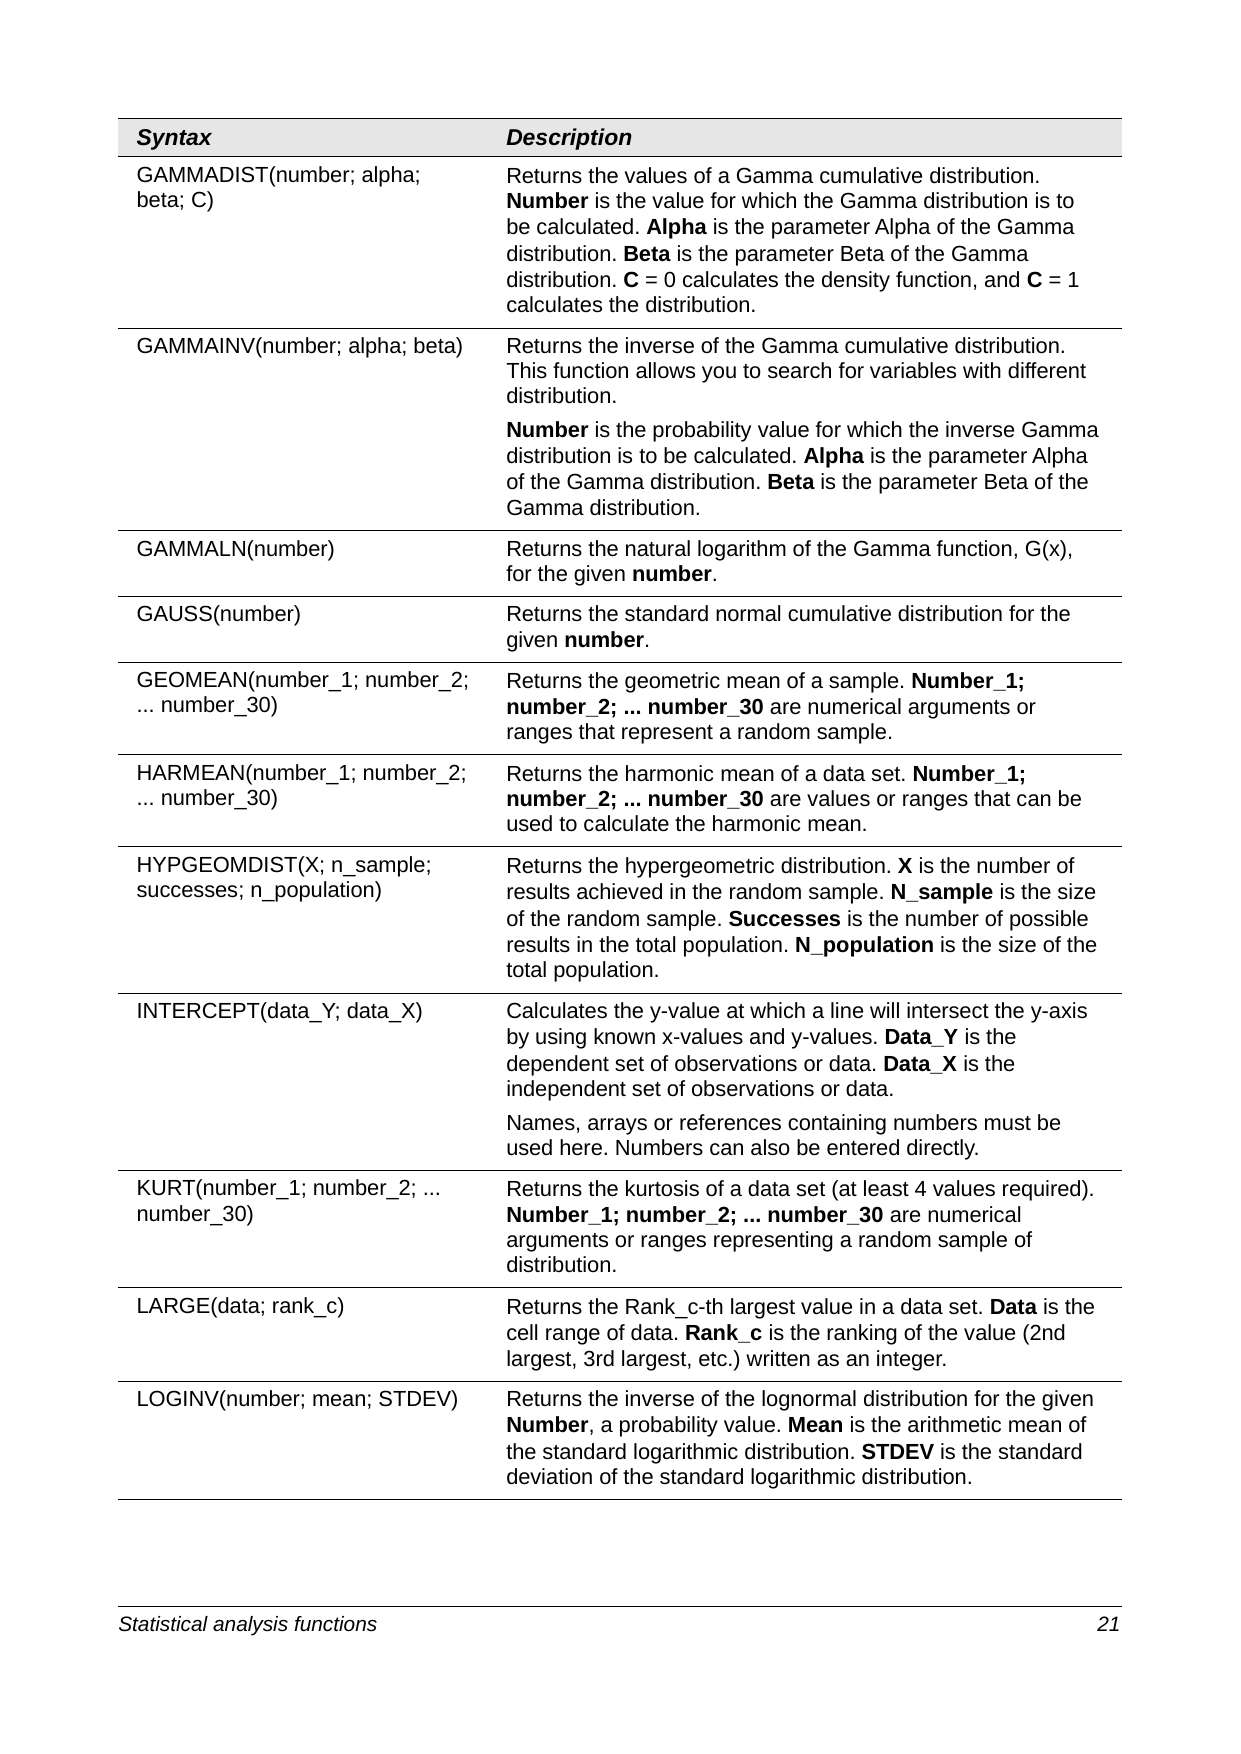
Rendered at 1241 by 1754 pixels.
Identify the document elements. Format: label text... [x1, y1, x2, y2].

table_cell HYPGEOMDIST(X; n_sample; successes; n_population) [118, 847, 488, 992]
table_cell GAUSS(number) [118, 597, 488, 662]
table_cell INTERCEPT(data_Y; data_X) [118, 994, 488, 1169]
table_cell Returns the standard normal cumulative distribution for the given number. [488, 597, 1122, 662]
table_cell KURT(number_1; number_2; ... number_30) [118, 1171, 488, 1287]
table_cell GAMMALN(number) [118, 531, 488, 596]
table_cell GEOMEAN(number_1; number_2; ... number_30) [118, 663, 488, 754]
table_cell LARGE(data; rank_c) [118, 1288, 488, 1381]
table_cell Returns the inverse of the Gamma cumulative distribution. This function allows you to search for variables with different distribution. Number is the probability value for which the inverse Gamma distribution is to be calculated. Alpha is the parameter Alpha of the Gamma distribution. Beta is the parameter Beta of the Gamma distribution. [488, 329, 1122, 530]
table_cell LOGINV(number; mean; STDEV) [118, 1382, 488, 1499]
table_cell Returns the geometric mean of a sample. Number_1; number_2; ... number_30 are numerical arguments or ranges that represent a random sample. [488, 663, 1122, 754]
table_cell Returns the inverse of the lognormal distribution for the given Number, a probability value. Mean is the arithmetic mean of the standard logarithmic distribution. STDEV is the standard deviation of the standard logarithmic distribution. [488, 1382, 1122, 1499]
table_cell Returns the values of a Gamma cumulative distribution. Number is the value for which the Gamma distribution is to be calculated. Alpha is the parameter Alpha of the Gamma distribution. Beta is the parameter Beta of the Gamma distribution. C = 0 calculates the density function, and C = 1 calculates the distribution. [488, 157, 1122, 327]
table_cell Returns the Rank_c-th largest value in a data set. Data is the cell range of data. Rank_c is the ranking of the value (2nd largest, 3rd largest, etc.) written as an integer. [488, 1288, 1122, 1381]
table_cell Calculates the y-value at which a line will intersect the y-axis by using known x-values and y-values. Data_Y is the dependent set of observations or data. Data_X is the independent set of observations or data. Names, arrays or references containing numbers must be used here. Numbers can also be entered directly. [488, 994, 1122, 1169]
table_cell Returns the harmonic mean of a data set. Number_1; number_2; ... number_30 are values or ranges that can be used to calculate the harmonic mean. [488, 755, 1122, 846]
table_header Description [488, 119, 1122, 156]
table_header Syntax [118, 119, 488, 156]
table_cell GAMMADIST(number; alpha; beta; C) [118, 157, 488, 327]
table_cell HARMEAN(number_1; number_2; ... number_30) [118, 755, 488, 846]
table_cell Returns the natural logarithm of the Gamma function, G(x), for the given number. [488, 531, 1122, 596]
table_cell Returns the kurtosis of a data set (at least 4 values required). Number_1; number_2; ... number_30 are numerical arguments or ranges representing a random sample of distribution. [488, 1171, 1122, 1287]
table_cell GAMMAINV(number; alpha; beta) [118, 329, 488, 530]
table_cell Returns the hypergeometric distribution. X is the number of results achieved in the random sample. N_sample is the size of the random sample. Successes is the number of possible results in the total population. N_population is the size of the total population. [488, 847, 1122, 992]
